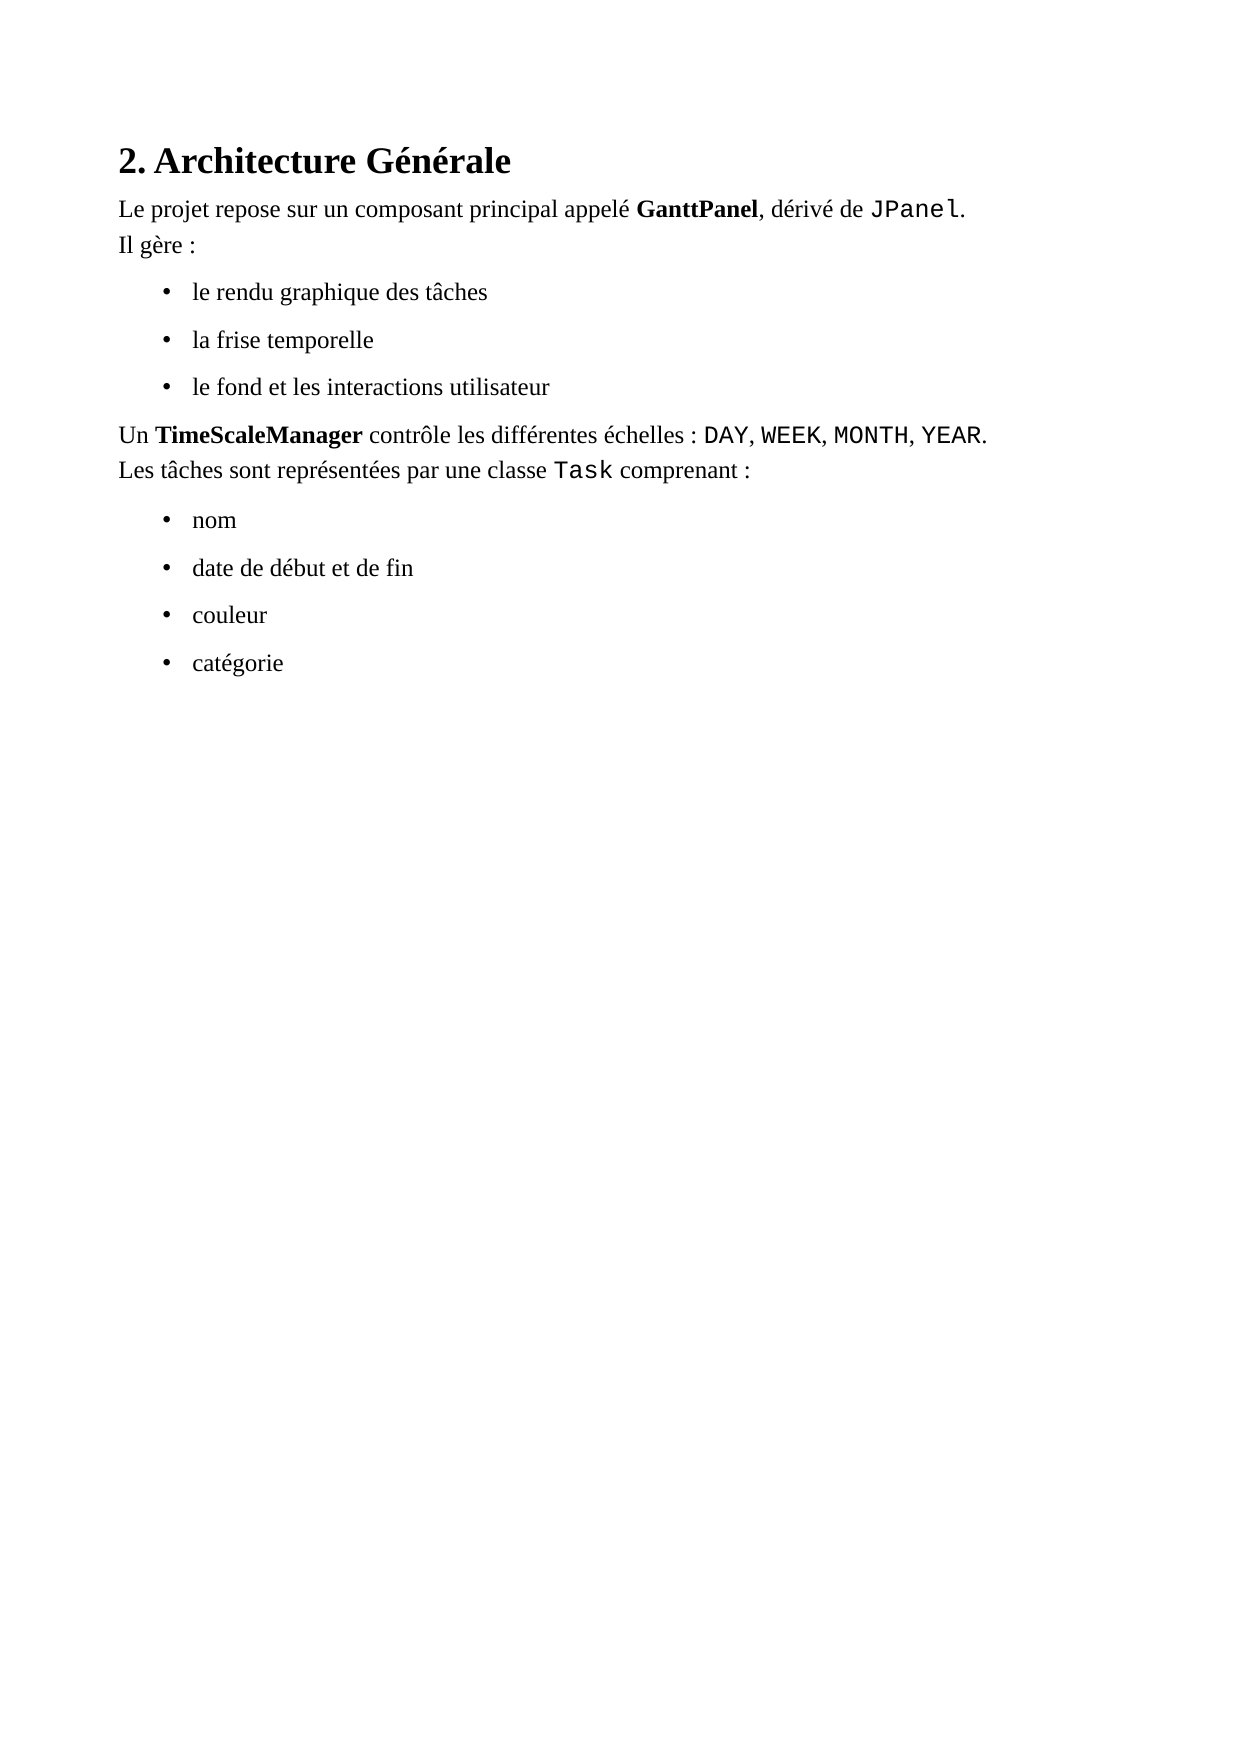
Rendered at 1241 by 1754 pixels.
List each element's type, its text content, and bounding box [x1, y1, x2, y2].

list le fond et les interactions utilisateur [162, 372, 1122, 401]
text Un TimeScaleManager contrôle les différentes échelles : DAY, WEEK, MONTH, YEAR. Les tâches sont représentées par une classe Task comprenant : [118, 420, 1122, 486]
list catégorie [162, 648, 1122, 677]
list le rendu graphique des tâches [162, 277, 1122, 306]
subtitle 2. Architecture Générale [118, 139, 1122, 182]
list date de début et de fin [162, 553, 1122, 582]
list la frise temporelle [162, 325, 1122, 354]
list nom [162, 505, 1122, 534]
text Le projet repose sur un composant principal appelé GanttPanel, dérivé de JPanel. Il gère : [118, 194, 1122, 258]
list couleur [162, 600, 1122, 629]
